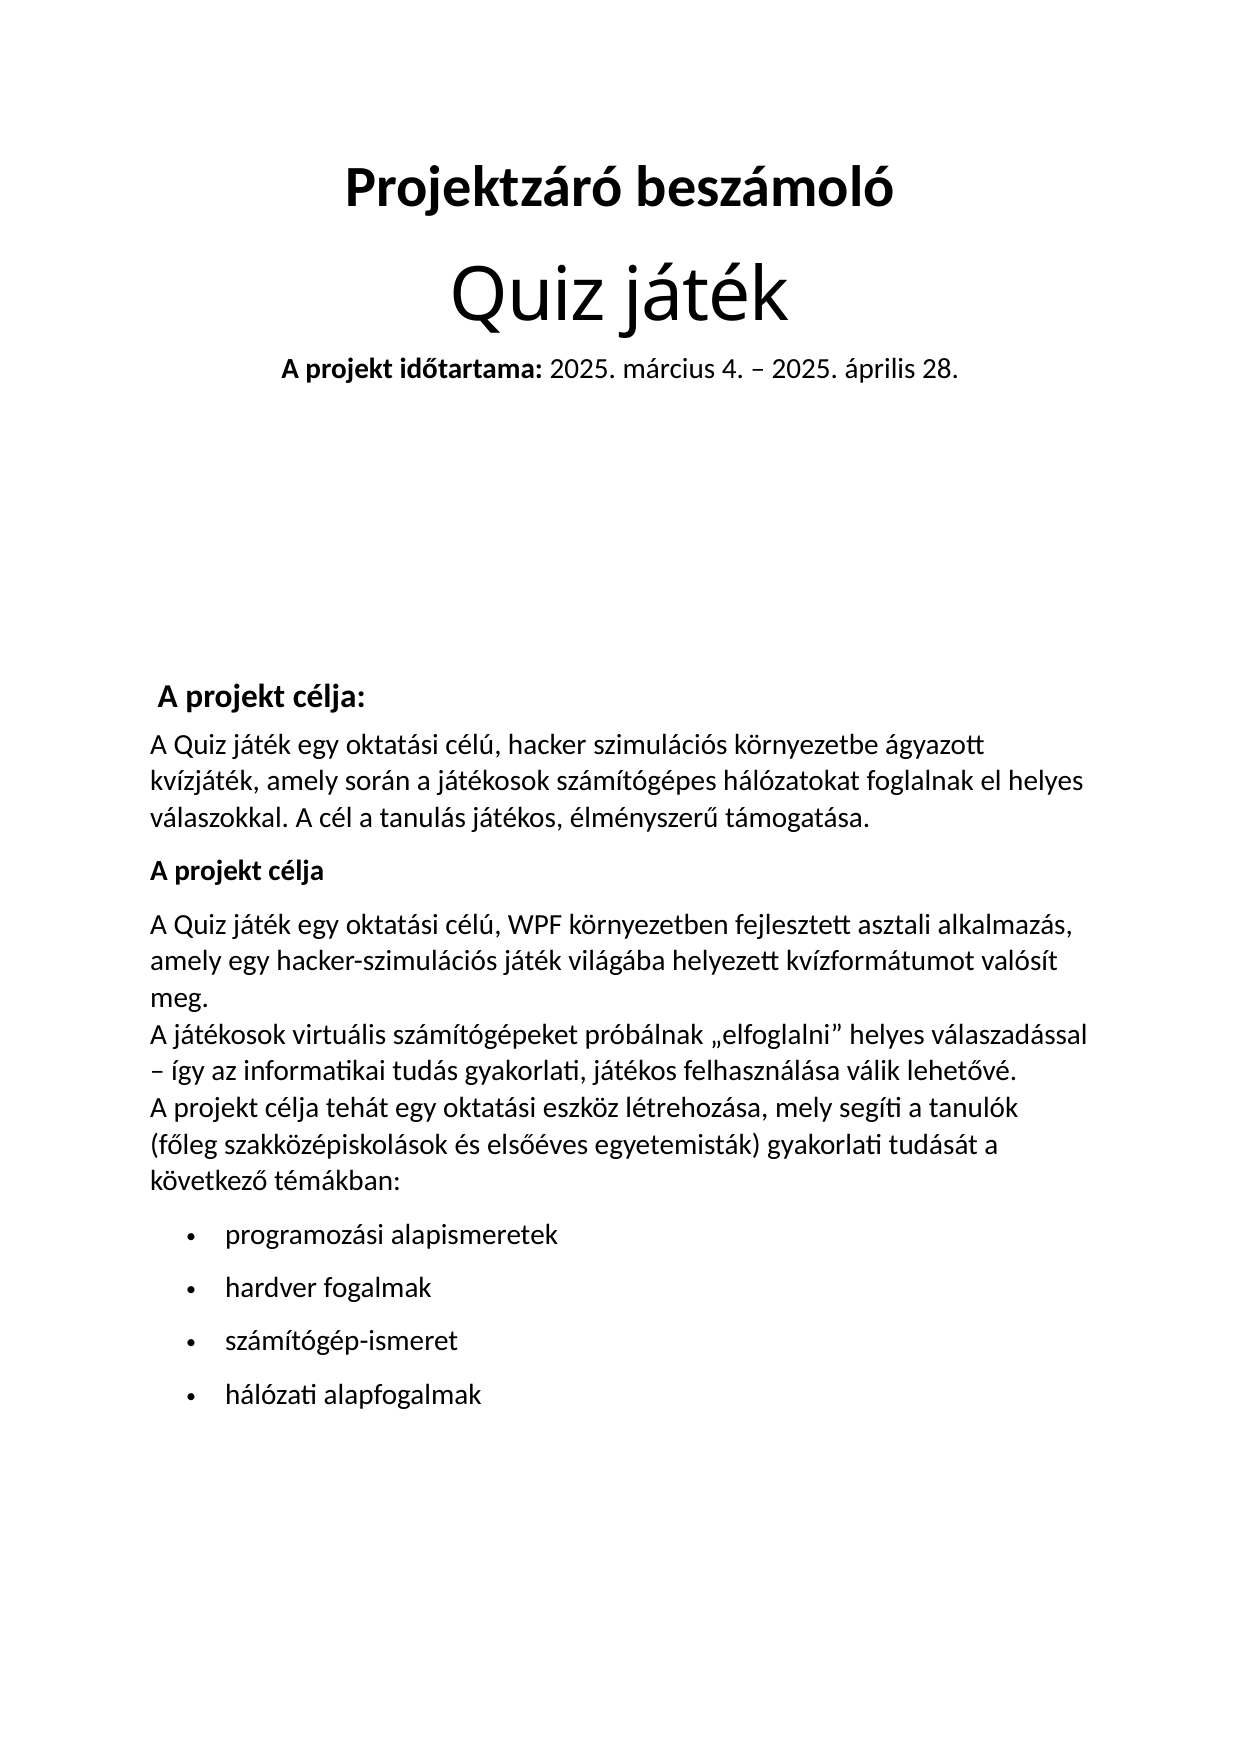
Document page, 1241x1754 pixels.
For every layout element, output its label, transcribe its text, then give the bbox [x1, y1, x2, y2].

list számítógép-ismeret [187, 1322, 1090, 1358]
list hardver fogalmak [187, 1269, 1090, 1305]
text A projekt célja [150, 852, 1090, 888]
text A projekt időtartama: 2025. március 4. – 2025. április 28. [150, 351, 1090, 386]
text A Quiz játék egy oktatási célú, hacker szimulációs környezetbe ágyazott kvízjáték, amely során a játékosok számítógépes hálózatokat foglalnak el helyes válaszokkal. A cél a tanulás játékos, élményszerű támogatása. [150, 726, 1090, 835]
text Quiz játék [150, 240, 1090, 342]
list hálózati alapfogalmak [187, 1376, 1090, 1411]
subtitle A projekt célja: [150, 676, 1090, 716]
list programozási alapismeretek [187, 1216, 1090, 1251]
text A Quiz játék egy oktatási célú, WPF környezetben fejlesztett asztali alkalmazás, amely egy hacker-szimulációs játék világába helyezett kvízformátumot valósít meg. A játékosok virtuális számítógépeket próbálnak „elfoglalni” helyes válaszadással – így az informatikai tudás gyakorlati, játékos felhasználása válik lehetővé. A projekt célja tehát egy oktatási eszköz létrehozása, mely segíti a tanulók (főleg szakközépiskolások és elsőéves egyetemisták) gyakorlati tudását a következő témákban: [150, 906, 1090, 1198]
text Projektzáró beszámoló [150, 150, 1090, 221]
